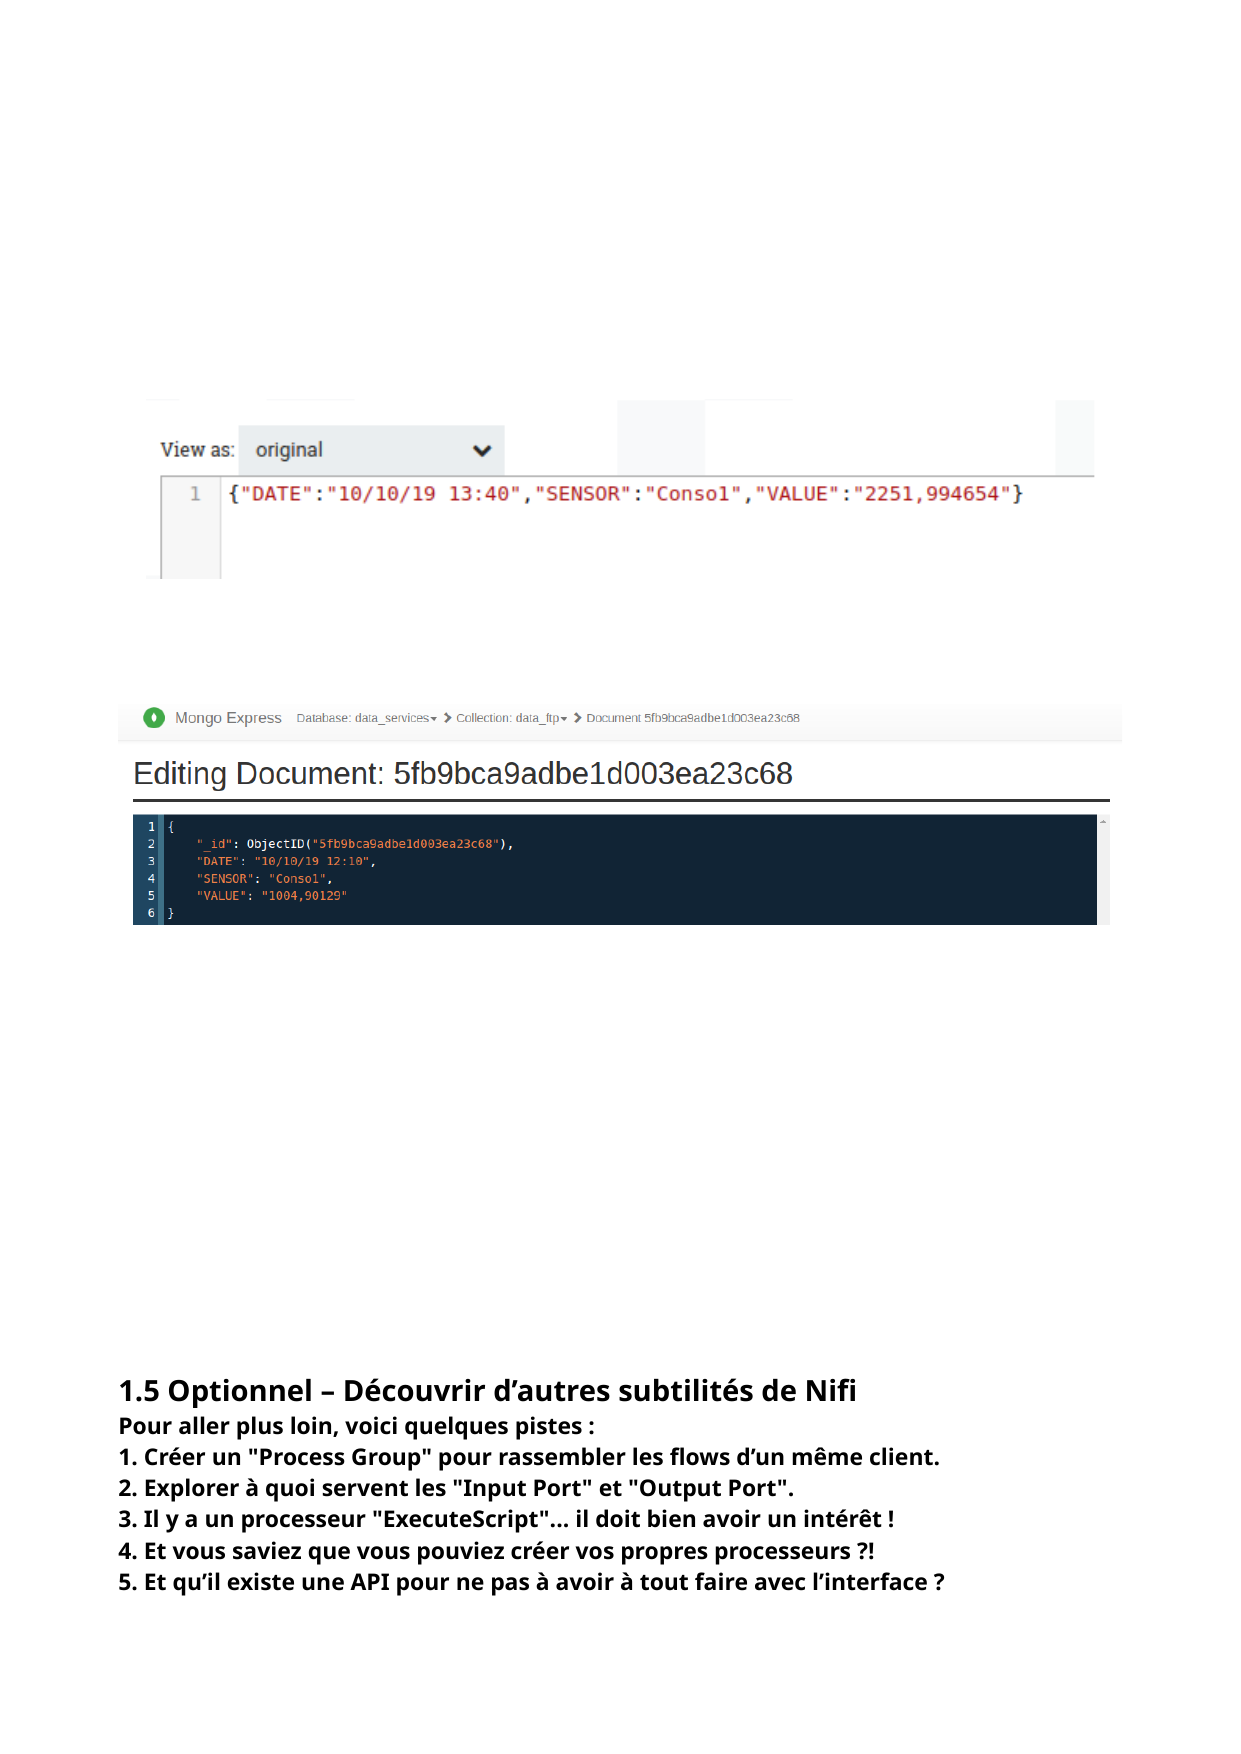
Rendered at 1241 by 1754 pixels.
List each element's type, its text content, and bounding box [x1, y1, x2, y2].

text Pour aller plus loin, voici quelques pistes : [118, 1410, 1122, 1441]
text 2. Explorer à quoi servent les "Input Port" et "Output Port". [118, 1472, 1122, 1503]
text 1.5 Optionnel – Découvrir d’autres subtilités de Nifi [118, 1370, 1122, 1410]
text 5. Et qu’il existe une API pour ne pas à avoir à tout faire avec l’interface ? [118, 1566, 1122, 1597]
text 1. Créer un "Process Group" pour rassembler les flows d’un même client. [118, 1441, 1122, 1472]
picture [146, 399, 1095, 579]
text 4. Et vous saviez que vous pouviez créer vos propres processeurs ?! [118, 1535, 1122, 1566]
text 3. Il y a un processeur "ExecuteScript"... il doit bien avoir un intérêt ! [118, 1503, 1122, 1535]
picture [118, 704, 1123, 933]
